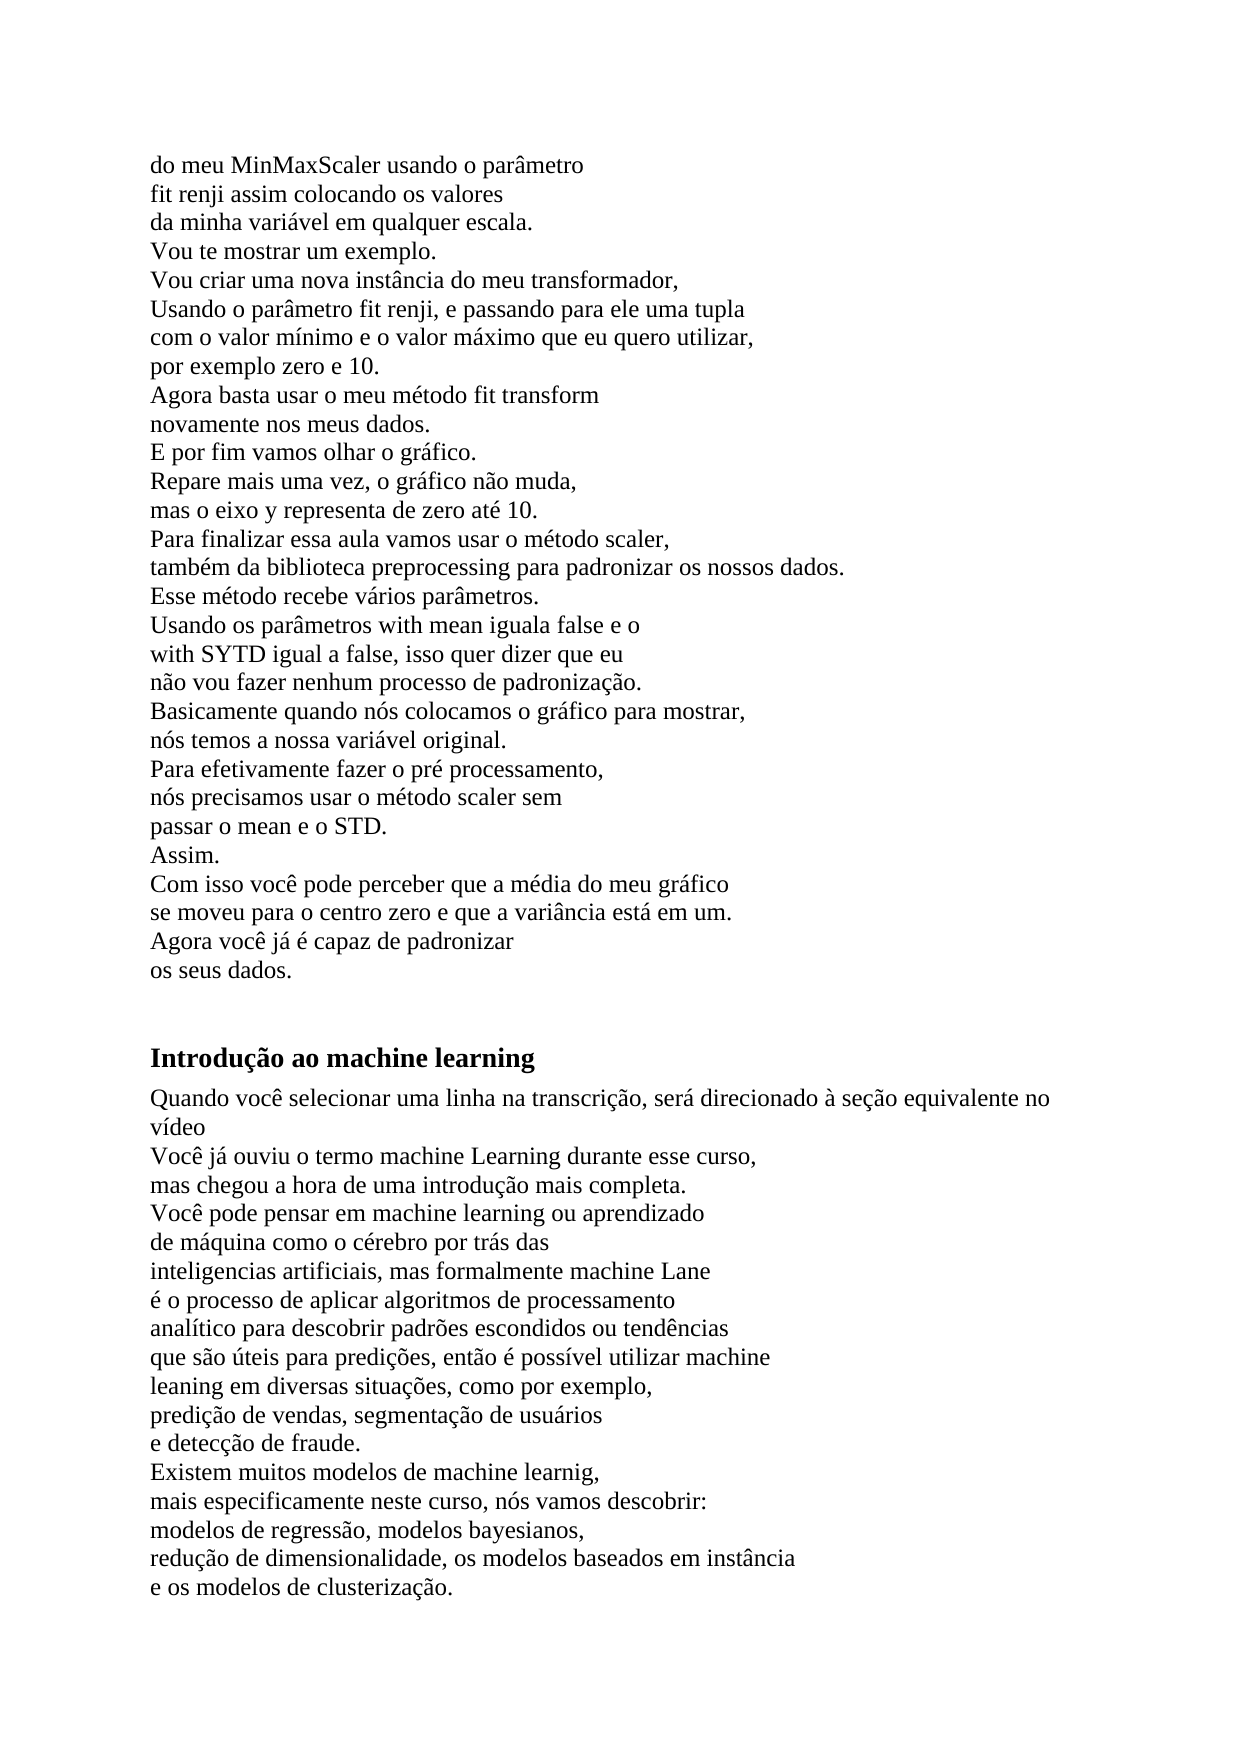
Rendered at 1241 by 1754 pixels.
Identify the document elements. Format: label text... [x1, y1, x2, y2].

text e detecção de fraude. [150, 1428, 1090, 1457]
text E por fim vamos olhar o gráfico. [150, 437, 1090, 466]
text da minha variável em qualquer escala. [150, 207, 1090, 236]
text fit renji assim colocando os valores [150, 179, 1090, 207]
text nós precisamos usar o método scaler sem [150, 782, 1090, 811]
text Você pode pensar em machine learning ou aprendizado [150, 1198, 1090, 1227]
text Existem muitos modelos de machine learnig, [150, 1457, 1090, 1486]
text Assim. [150, 840, 1090, 869]
text Agora você já é capaz de padronizar [150, 926, 1090, 955]
text com o valor mínimo e o valor máximo que eu quero utilizar, [150, 322, 1090, 351]
text se moveu para o centro zero e que a variância está em um. [150, 897, 1090, 926]
text Para efetivamente fazer o pré processamento, [150, 754, 1090, 782]
text Basicamente quando nós colocamos o gráfico para mostrar, [150, 696, 1090, 725]
text modelos de regressão, modelos bayesianos, [150, 1515, 1090, 1543]
text Você já ouviu o termo machine Learning durante esse curso, [150, 1141, 1090, 1170]
text Para finalizar essa aula vamos usar o método scaler, [150, 524, 1090, 552]
text passar o mean e o STD. [150, 811, 1090, 840]
text Repare mais uma vez, o gráfico não muda, [150, 466, 1090, 495]
text os seus dados. [150, 955, 1090, 984]
text mais especificamente neste curso, nós vamos descobrir: [150, 1486, 1090, 1515]
text Vou te mostrar um exemplo. [150, 236, 1090, 265]
text não vou fazer nenhum processo de padronização. [150, 667, 1090, 696]
text with SYTD igual a false, isso quer dizer que eu [150, 639, 1090, 667]
text predição de vendas, segmentação de usuários [150, 1400, 1090, 1428]
text Vou criar uma nova instância do meu transformador, [150, 265, 1090, 294]
text leaning em diversas situações, como por exemplo, [150, 1371, 1090, 1400]
text inteligencias artificiais, mas formalmente machine Lane [150, 1256, 1090, 1285]
text do meu MinMaxScaler usando o parâmetro [150, 150, 1090, 179]
text é o processo de aplicar algoritmos de processamento [150, 1285, 1090, 1313]
text Agora basta usar o meu método fit transform [150, 380, 1090, 409]
text e os modelos de clusterização. [150, 1572, 1090, 1601]
text novamente nos meus dados. [150, 409, 1090, 437]
text por exemplo zero e 10. [150, 351, 1090, 380]
text nós temos a nossa variável original. [150, 725, 1090, 754]
text Com isso você pode perceber que a média do meu gráfico [150, 869, 1090, 897]
text que são úteis para predições, então é possível utilizar machine [150, 1342, 1090, 1371]
text Esse método recebe vários parâmetros. [150, 581, 1090, 610]
text mas o eixo y representa de zero até 10. [150, 495, 1090, 524]
text Usando o parâmetro fit renji, e passando para ele uma tupla [150, 294, 1090, 322]
subtitle Introdução ao machine learning [150, 1041, 1090, 1073]
text analítico para descobrir padrões escondidos ou tendências [150, 1313, 1090, 1342]
text também da biblioteca preprocessing para padronizar os nossos dados. [150, 552, 1090, 581]
text Usando os parâmetros with mean iguala false e o [150, 610, 1090, 639]
text mas chegou a hora de uma introdução mais completa. [150, 1170, 1090, 1198]
text redução de dimensionalidade, os modelos baseados em instância [150, 1543, 1090, 1572]
text de máquina como o cérebro por trás das [150, 1227, 1090, 1256]
text Quando você selecionar uma linha na transcrição, será direcionado à seção equivalente no vídeo [150, 1083, 1090, 1141]
